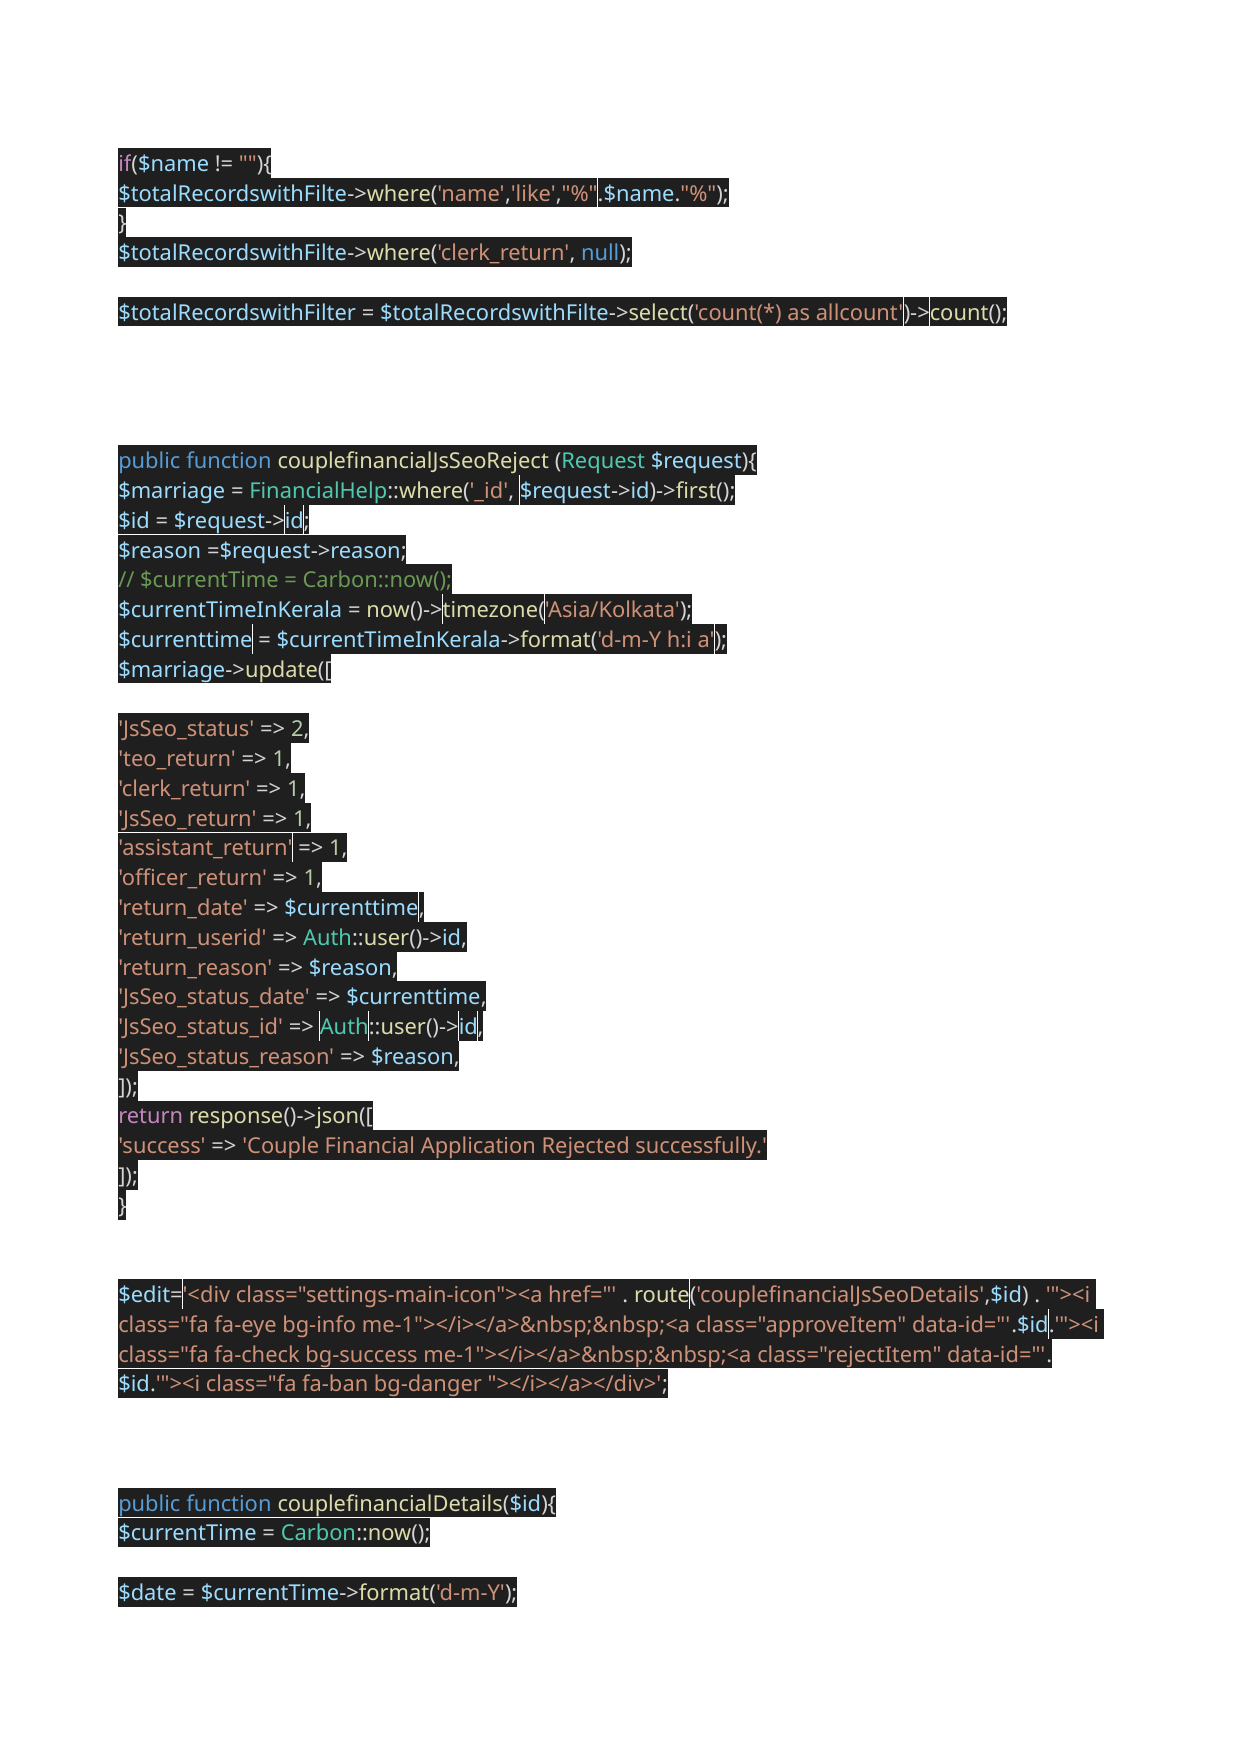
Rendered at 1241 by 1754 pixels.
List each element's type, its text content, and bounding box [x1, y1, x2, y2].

text $totalRecordswithFilte->where('name','like',"%".$name."%"); [118, 178, 1122, 207]
text // $currentTime = Carbon::now(); [118, 564, 1122, 594]
text 'return_reason' => $reason, [118, 952, 1122, 981]
text $id = $request->id; [118, 505, 1122, 534]
text $currentTimeInKerala = now()->timezone('Asia/Kolkata'); [118, 594, 1122, 624]
text 'JsSeo_status_date' => $currenttime, [118, 981, 1122, 1011]
text $totalRecordswithFilte->where('clerk_return', null); [118, 237, 1122, 267]
text 'teo_return' => 1, [118, 743, 1122, 773]
text } [118, 207, 1122, 237]
text $marriage->update([ [118, 654, 1122, 683]
text $date = $currentTime->format('d-m-Y'); [118, 1577, 1122, 1607]
text ]); [118, 1071, 1122, 1101]
text 'JsSeo_status_id' => Auth::user()->id, [118, 1011, 1122, 1041]
text 'return_userid' => Auth::user()->id, [118, 922, 1122, 952]
text 'return_date' => $currenttime, [118, 892, 1122, 922]
text $reason =$request->reason; [118, 534, 1122, 564]
text $marriage = FinancialHelp::where('_id', $request->id)->first(); [118, 475, 1122, 505]
text public function couplefinancialDetails($id){ [118, 1488, 1122, 1517]
text return response()->json([ [118, 1101, 1122, 1130]
text 'assistant_return' => 1, [118, 832, 1122, 862]
text 'officer_return' => 1, [118, 862, 1122, 892]
text $currentTime = Carbon::now(); [118, 1517, 1122, 1547]
text $currenttime = $currentTimeInKerala->format('d-m-Y h:i a'); [118, 624, 1122, 654]
text 'JsSeo_return' => 1, [118, 803, 1122, 832]
text 'JsSeo_status' => 2, [118, 713, 1122, 743]
text 'clerk_return' => 1, [118, 773, 1122, 803]
text $totalRecordswithFilter = $totalRecordswithFilte->select('count(*) as allcount')->count(); [118, 297, 1122, 326]
text 'JsSeo_status_reason' => $reason, [118, 1041, 1122, 1071]
text } [118, 1190, 1122, 1220]
text if($name != ""){ [118, 148, 1122, 178]
text public function couplefinancialJsSeoReject (Request $request){ [118, 445, 1122, 475]
text ]); [118, 1160, 1122, 1190]
text 'success' => 'Couple Financial Application Rejected successfully.' [118, 1130, 1122, 1160]
text $edit='<div class="settings-main-icon"><a href="' . route('couplefinancialJsSeoDetails',$id) . '"><i class="fa fa-eye bg-info me-1"></i></a>&nbsp;&nbsp;<a class="approveItem" data-id="'.$id.'"><i class="fa fa-check bg-success me-1"></i></a>&nbsp;&nbsp;<a class="rejectItem" data-id="'.$id.'"><i class="fa fa-ban bg-danger "></i></a></div>'; [118, 1279, 1122, 1398]
